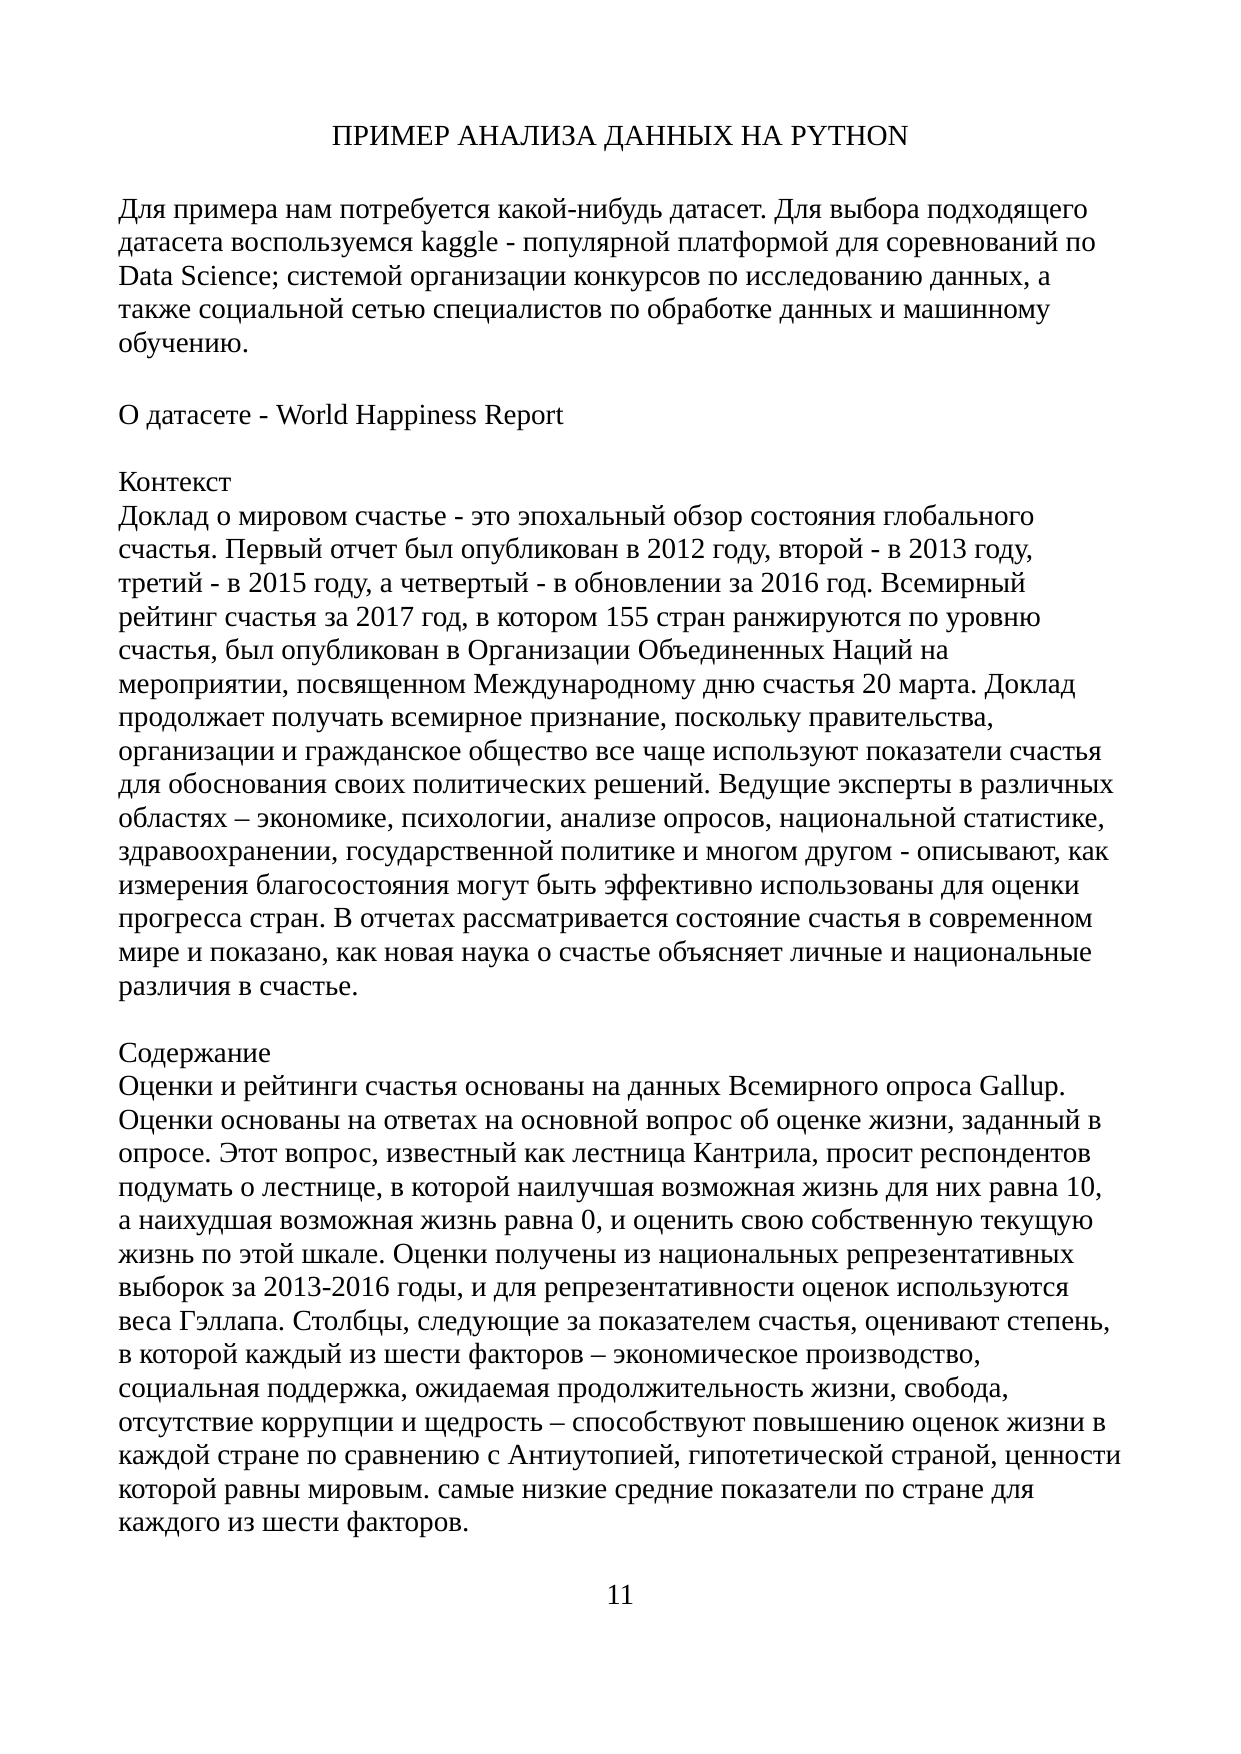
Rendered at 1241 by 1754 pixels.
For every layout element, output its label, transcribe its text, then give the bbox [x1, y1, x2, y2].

text О датасете - World Happiness Report Контекст Доклад о мировом счастье - это эпохальный обзор состояния глобального счастья. Первый отчет был опубликован в 2012 году, второй - в 2013 году, третий - в 2015 году, а четвертый - в обновлении за 2016 год. Всемирный рейтинг счастья за 2017 год, в котором 155 стран ранжируются по уровню счастья, был опубликован в Организации Объединенных Наций на мероприятии, посвященном Международному дню счастья 20 марта. Доклад продолжает получать всемирное признание, поскольку правительства, организации и гражданское общество все чаще используют показатели счастья для обоснования своих политических решений. Ведущие эксперты в различных областях – экономике, психологии, анализе опросов, национальной статистике, здравоохранении, государственной политике и многом другом - описывают, как измерения благосостояния могут быть эффективно использованы для оценки прогресса стран. В отчетах рассматривается состояние счастья в современном мире и показано, как новая наука о счастье объясняет личные и национальные различия в счастье. Содержание Оценки и рейтинги счастья основаны на данных Всемирного опроса Gallup. Оценки основаны на ответах на основной вопрос об оценке жизни, заданный в опросе. Этот вопрос, известный как лестница Кантрила, просит респондентов подумать о лестнице, в которой наилучшая возможная жизнь для них равна 10, а наихудшая возможная жизнь равна 0, и оценить свою собственную текущую жизнь по этой шкале. Оценки получены из национальных репрезентативных выборок за 2013-2016 годы, и для репрезентативности оценок используются веса Гэллапа. Столбцы, следующие за показателем счастья, оценивают степень, в которой каждый из шести факторов – экономическое производство, социальная поддержка, ожидаемая продолжительность жизни, свобода, отсутствие коррупции и щедрость – способствуют повышению оценок жизни в каждой стране по сравнению с Антиутопией, гипотетической страной, ценности которой равны мировым. самые низкие средние показатели по стране для каждого из шести факторов. [118, 397, 1122, 1538]
text Для примера нам потребуется какой-нибудь датасет. Для выбора подходящего датасета воспользуемся kaggle - популярной платформой для соревнований по Data Science; системой организации конкурсов по исследованию данных, а также социальной сетью специалистов по обработке данных и машинному обучению. [118, 191, 1122, 358]
text 11 [118, 1577, 1122, 1611]
text ПРИМЕР АНАЛИЗА ДАННЫХ НА PYTHON [118, 118, 1122, 152]
